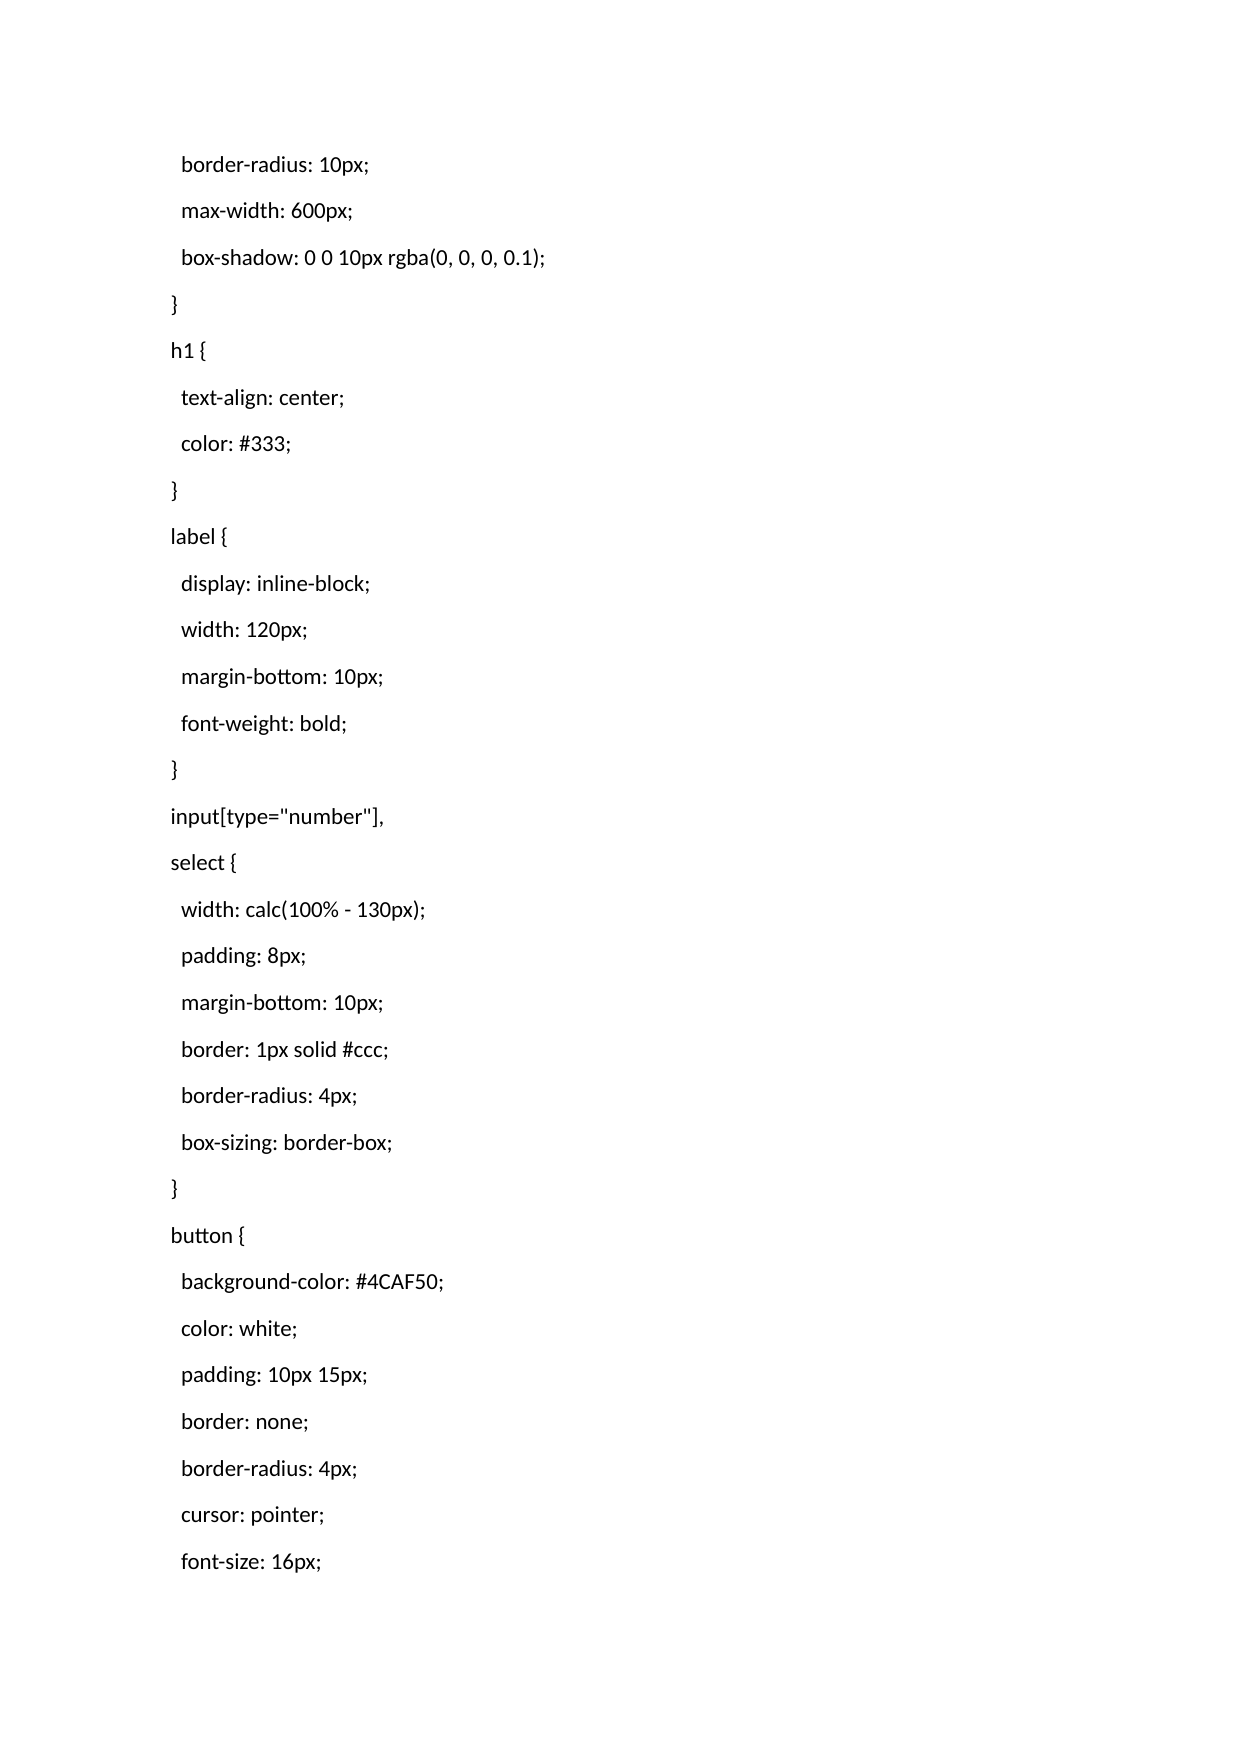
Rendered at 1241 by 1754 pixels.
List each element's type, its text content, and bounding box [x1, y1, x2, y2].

text box-sizing: border-box; [150, 1128, 1090, 1156]
text input[type="number"], [150, 802, 1090, 830]
text width: 120px; [150, 616, 1090, 644]
text font-size: 16px; [150, 1547, 1090, 1575]
text max-width: 600px; [150, 197, 1090, 224]
text border-radius: 4px; [150, 1081, 1090, 1109]
text } [150, 290, 1090, 318]
text margin-bottom: 10px; [150, 988, 1090, 1016]
text margin-bottom: 10px; [150, 662, 1090, 690]
text label { [150, 522, 1090, 551]
text padding: 8px; [150, 942, 1090, 969]
text } [150, 1174, 1090, 1202]
text cursor: pointer; [150, 1500, 1090, 1528]
text padding: 10px 15px; [150, 1361, 1090, 1389]
text display: inline-block; [150, 569, 1090, 597]
text background-color: #4CAF50; [150, 1267, 1090, 1296]
text box-shadow: 0 0 10px rgba(0, 0, 0, 0.1); [150, 243, 1090, 271]
text border: none; [150, 1407, 1090, 1435]
text } [150, 755, 1090, 783]
text border: 1px solid #ccc; [150, 1035, 1090, 1063]
text font-weight: bold; [150, 709, 1090, 737]
text color: white; [150, 1314, 1090, 1342]
text width: calc(100% - 130px); [150, 895, 1090, 923]
text color: #333; [150, 429, 1090, 457]
text button { [150, 1221, 1090, 1249]
text h1 { [150, 336, 1090, 364]
text } [150, 476, 1090, 504]
text border-radius: 10px; [150, 150, 1090, 178]
text select { [150, 848, 1090, 876]
text border-radius: 4px; [150, 1454, 1090, 1482]
text text-align: center; [150, 383, 1090, 411]
